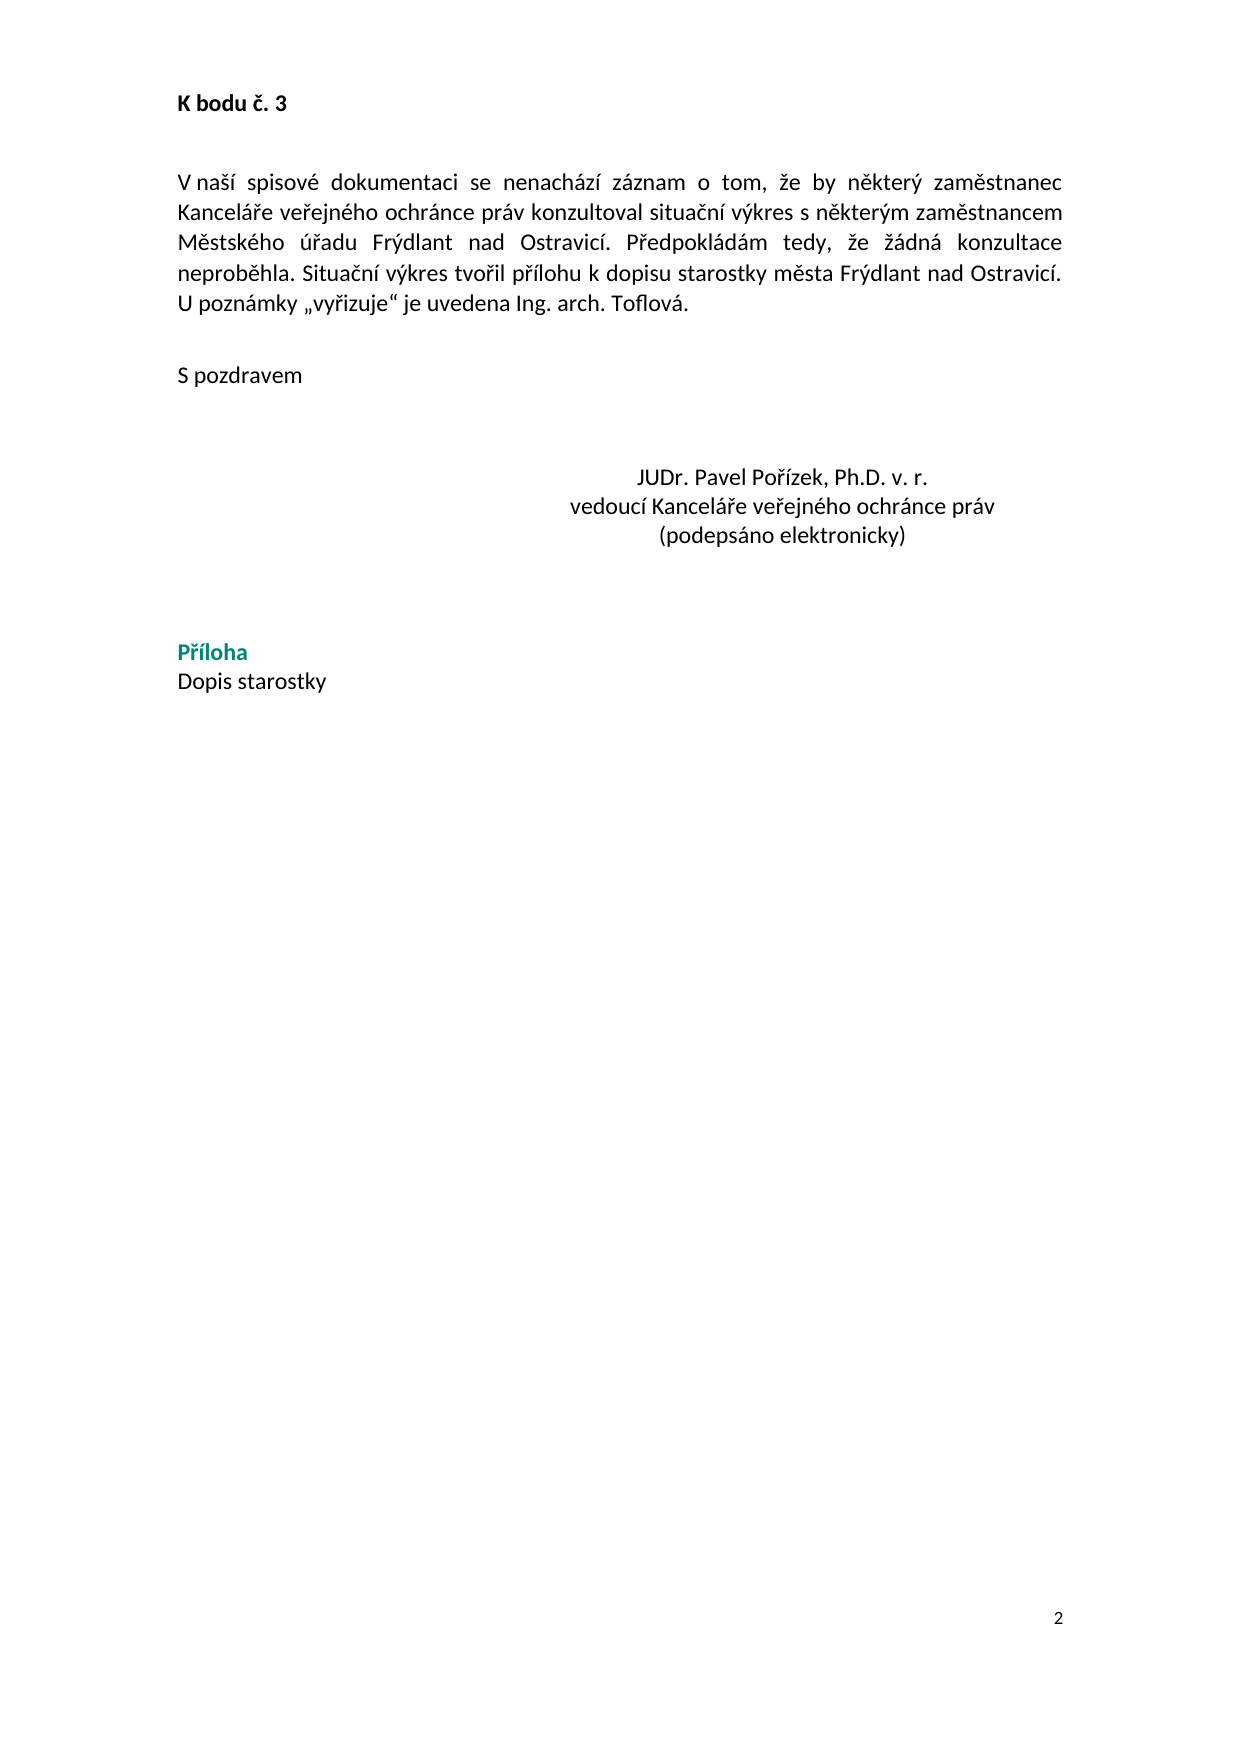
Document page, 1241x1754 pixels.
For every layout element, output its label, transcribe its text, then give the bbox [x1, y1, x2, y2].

text JUDr. Pavel Pořízek, Ph.D. v. r. [502, 462, 1063, 491]
subtitle K bodu č. 3 [177, 88, 1063, 118]
text V naší spisové dokumentaci se nenachází záznam o tom, že by některý zaměstnanec Kanceláře veřejného ochránce práv konzultoval situační výkres s některým zaměstnancem Městského úřadu Frýdlant nad Ostravicí. Předpokládám tedy, že žádná konzultace neproběhla. Situační výkres tvořil přílohu k dopisu starostky města Frýdlant nad Ostravicí. U poznámky „vyřizuje“ je uvedena Ing. arch. Toflová. [177, 167, 1063, 317]
text (podepsáno elektronicky) [502, 520, 1063, 549]
text Dopis starostky [177, 666, 1063, 696]
text Příloha [177, 637, 1063, 666]
text S pozdravem [177, 360, 1063, 389]
text vedoucí Kanceláře veřejného ochránce práv [502, 491, 1063, 520]
